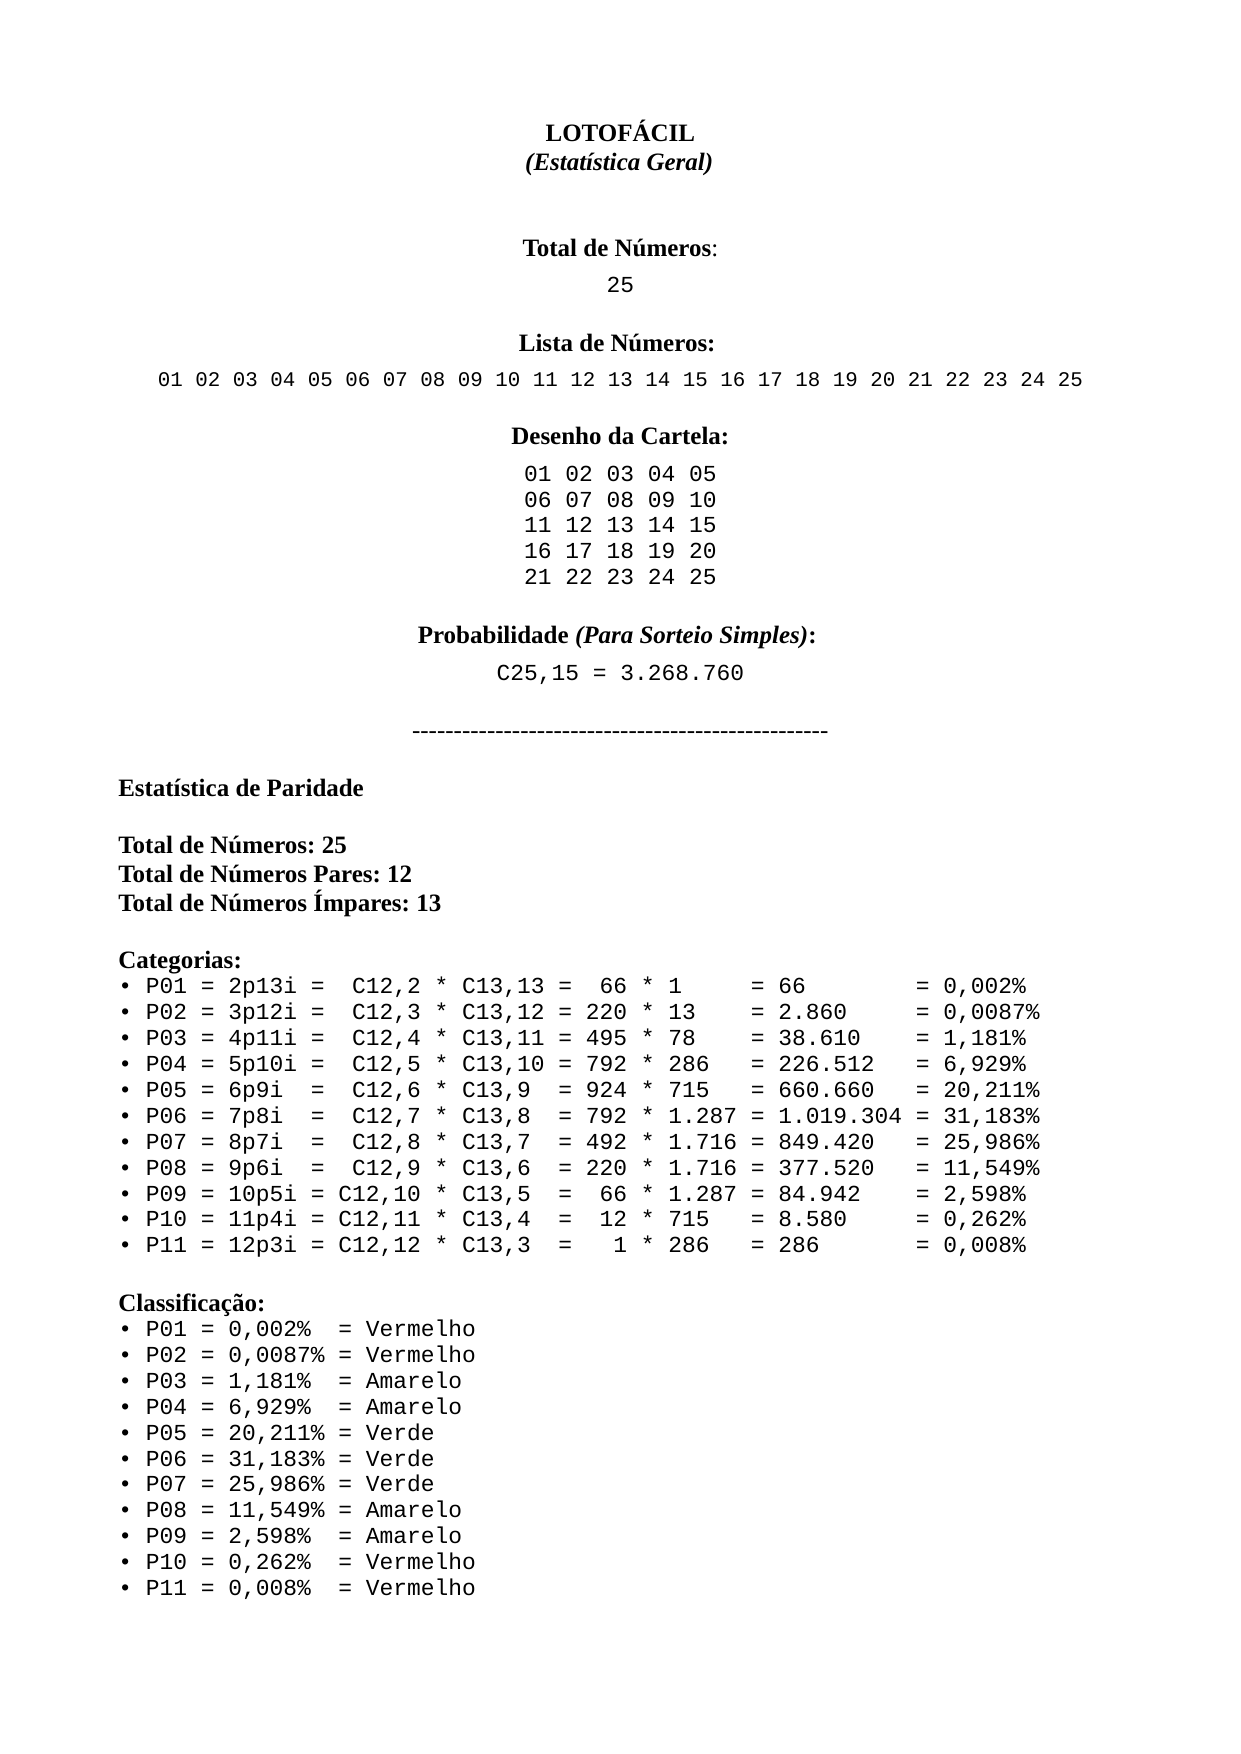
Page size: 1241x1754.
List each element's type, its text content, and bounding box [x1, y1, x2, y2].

text Categorias: [118, 946, 1122, 974]
text • P01 = 2p13i = C12,2 * C13,13 = 66 * 1 = 66 = 0,002% [118, 974, 1122, 1000]
text • P10 = 11p4i = C12,11 * C13,4 = 12 * 715 = 8.580 = 0,262% [118, 1208, 1122, 1234]
text Total de Números: [118, 233, 1122, 262]
text • P02 = 3p12i = C12,3 * C13,12 = 220 * 13 = 2.860 = 0,0087% [118, 1000, 1122, 1026]
text 01 02 03 04 05 06 07 08 09 10 11 12 13 14 15 16 17 18 19 20 21 22 23 24 25 [118, 369, 1122, 393]
text • P09 = 10p5i = C12,10 * C13,5 = 66 * 1.287 = 84.942 = 2,598% [118, 1182, 1122, 1208]
text Lista de Números: [118, 328, 1122, 357]
text 01 02 03 04 05 [118, 462, 1122, 488]
text • P06 = 31,183% = Verde [118, 1447, 1122, 1473]
text • P07 = 25,986% = Verde [118, 1473, 1122, 1499]
text Probabilidade (Para Sorteio Simples): [118, 620, 1122, 649]
text • P06 = 7p8i = C12,7 * C13,8 = 792 * 1.287 = 1.019.304 = 31,183% [118, 1104, 1122, 1130]
text Estatística de Paridade [118, 773, 1122, 802]
text (Estatística Geral) [118, 147, 1122, 176]
text LOTOFÁCIL [118, 118, 1122, 147]
text • P05 = 20,211% = Verde [118, 1421, 1122, 1447]
text 06 07 08 09 10 [118, 488, 1122, 514]
text Desenho da Cartela: [118, 421, 1122, 450]
text Total de Números: 25 [118, 831, 1122, 859]
text Classificação: [118, 1288, 1122, 1317]
text 25 [118, 274, 1122, 300]
text • P05 = 6p9i = C12,6 * C13,9 = 924 * 715 = 660.660 = 20,211% [118, 1078, 1122, 1104]
text • P04 = 5p10i = C12,5 * C13,10 = 792 * 286 = 226.512 = 6,929% [118, 1052, 1122, 1078]
text • P11 = 12p3i = C12,12 * C13,3 = 1 * 286 = 286 = 0,008% [118, 1234, 1122, 1260]
text • P03 = 1,181% = Amarelo [118, 1369, 1122, 1395]
text • P09 = 2,598% = Amarelo [118, 1525, 1122, 1551]
text 11 12 13 14 15 [118, 514, 1122, 540]
text Total de Números Pares: 12 [118, 859, 1122, 888]
text • P02 = 0,0087% = Vermelho [118, 1343, 1122, 1369]
text • P07 = 8p7i = C12,8 * C13,7 = 492 * 1.716 = 849.420 = 25,986% [118, 1130, 1122, 1156]
text 21 22 23 24 25 [118, 566, 1122, 592]
text • P03 = 4p11i = C12,4 * C13,11 = 495 * 78 = 38.610 = 1,181% [118, 1026, 1122, 1052]
text 16 17 18 19 20 [118, 540, 1122, 566]
text Total de Números Ímpares: 13 [118, 888, 1122, 917]
text -------------------------------------------------- [118, 716, 1122, 744]
text • P11 = 0,008% = Vermelho [118, 1577, 1122, 1602]
text • P10 = 0,262% = Vermelho [118, 1551, 1122, 1577]
text • P08 = 9p6i = C12,9 * C13,6 = 220 * 1.716 = 377.520 = 11,549% [118, 1156, 1122, 1182]
text • P08 = 11,549% = Amarelo [118, 1499, 1122, 1525]
text • P04 = 6,929% = Amarelo [118, 1395, 1122, 1421]
text C25,15 = 3.268.760 [118, 661, 1122, 687]
text • P01 = 0,002% = Vermelho [118, 1317, 1122, 1343]
